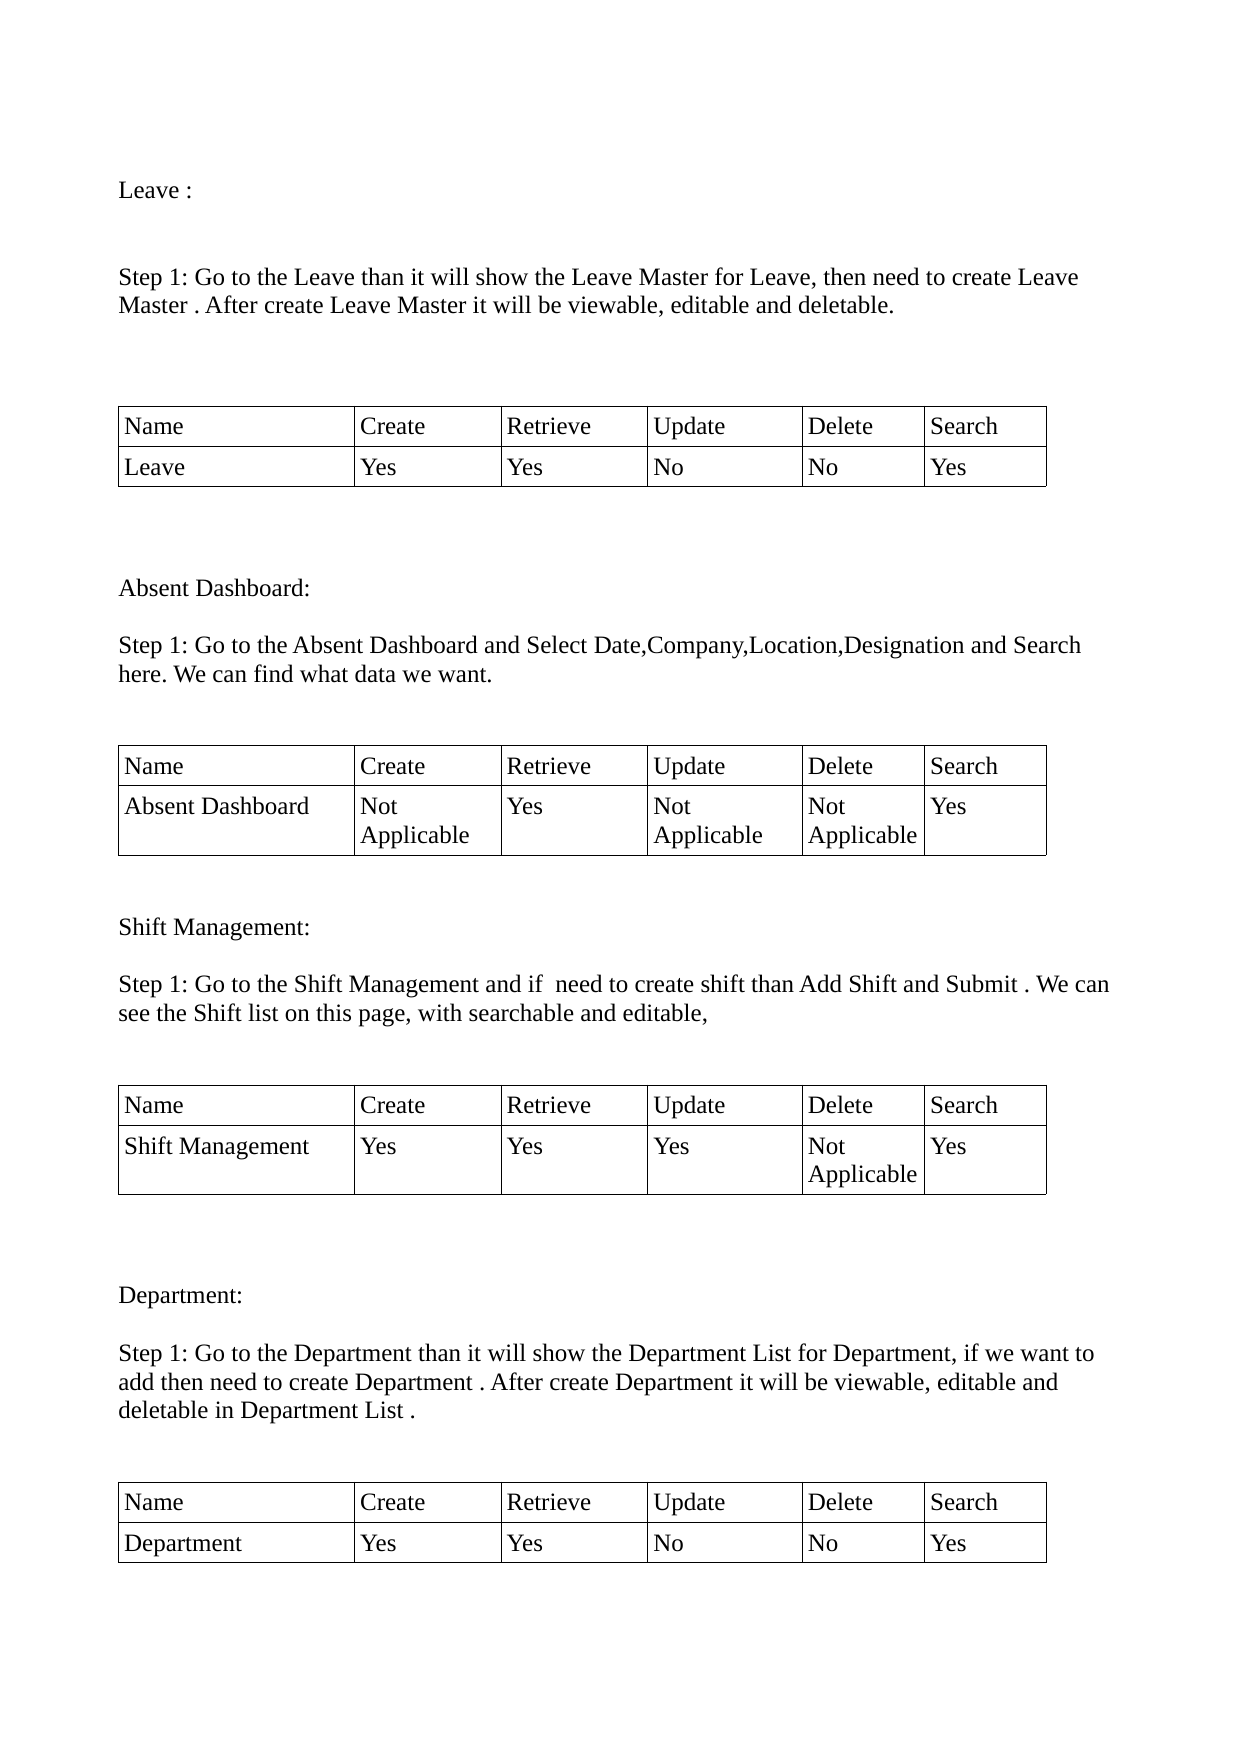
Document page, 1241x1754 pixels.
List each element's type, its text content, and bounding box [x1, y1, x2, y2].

table_cell Yes [355, 1126, 501, 1194]
table_cell No [648, 447, 802, 486]
table_header Search [925, 1086, 1046, 1125]
table_header Search [925, 746, 1046, 785]
table_cell Yes [925, 1126, 1046, 1194]
table_cell Yes [502, 1126, 647, 1194]
table_cell Department [119, 1523, 354, 1562]
table_header Update [648, 407, 802, 446]
table_header Name [119, 746, 354, 785]
table_cell Yes [502, 447, 647, 486]
table_header Create [355, 746, 501, 785]
text Step 1: Go to the Department than it will show the Department List for Department, if we want to add then need to create Department . After create Department it will be viewable, editable and deletable in Department List . [118, 1338, 1122, 1424]
table_cell Not Applicable [803, 1126, 924, 1194]
table_header Search [925, 1483, 1046, 1522]
text Shift Management: [118, 912, 1122, 941]
table_cell Yes [648, 1126, 802, 1194]
table_cell Absent Dashboard [119, 786, 354, 854]
table_header Search [925, 407, 1046, 446]
table_cell Yes [502, 1523, 647, 1562]
table_header Delete [803, 1483, 924, 1522]
table_header Retrieve [502, 1483, 647, 1522]
table_header Create [355, 1086, 501, 1125]
text Step 1: Go to the Absent Dashboard and Select Date,Company,Location,Designation and Search here. We can find what data we want. [118, 630, 1122, 688]
table_header Update [648, 1483, 802, 1522]
text Step 1: Go to the Shift Management and if need to create shift than Add Shift and Submit . We can see the Shift list on this page, with searchable and editable, [118, 969, 1122, 1027]
table_header Delete [803, 407, 924, 446]
table_header Retrieve [502, 407, 647, 446]
table_header Delete [803, 1086, 924, 1125]
table_cell No [648, 1523, 802, 1562]
text Department: [118, 1280, 1122, 1309]
table_cell Yes [355, 1523, 501, 1562]
table_header Name [119, 407, 354, 446]
table_cell Shift Management [119, 1126, 354, 1194]
table_cell No [803, 447, 924, 486]
table_cell Leave [119, 447, 354, 486]
table_header Retrieve [502, 1086, 647, 1125]
table_header Update [648, 746, 802, 785]
table_cell Not Applicable [803, 786, 924, 854]
table_cell Not Applicable [648, 786, 802, 854]
text Step 1: Go to the Leave than it will show the Leave Master for Leave, then need to create Leave Master . After create Leave Master it will be viewable, editable and deletable. [118, 262, 1122, 319]
table_cell Yes [355, 447, 501, 486]
table_cell Yes [925, 1523, 1046, 1562]
table_header Create [355, 407, 501, 446]
table_header Update [648, 1086, 802, 1125]
text Absent Dashboard: [118, 573, 1122, 601]
text Leave : [118, 176, 1122, 204]
table_header Delete [803, 746, 924, 785]
table_header Name [119, 1086, 354, 1125]
table_header Retrieve [502, 746, 647, 785]
table_cell Not Applicable [355, 786, 501, 854]
table_cell Yes [925, 786, 1046, 854]
table_cell Yes [925, 447, 1046, 486]
table_cell No [803, 1523, 924, 1562]
table_header Create [355, 1483, 501, 1522]
table_cell Yes [502, 786, 647, 854]
table_header Name [119, 1483, 354, 1522]
